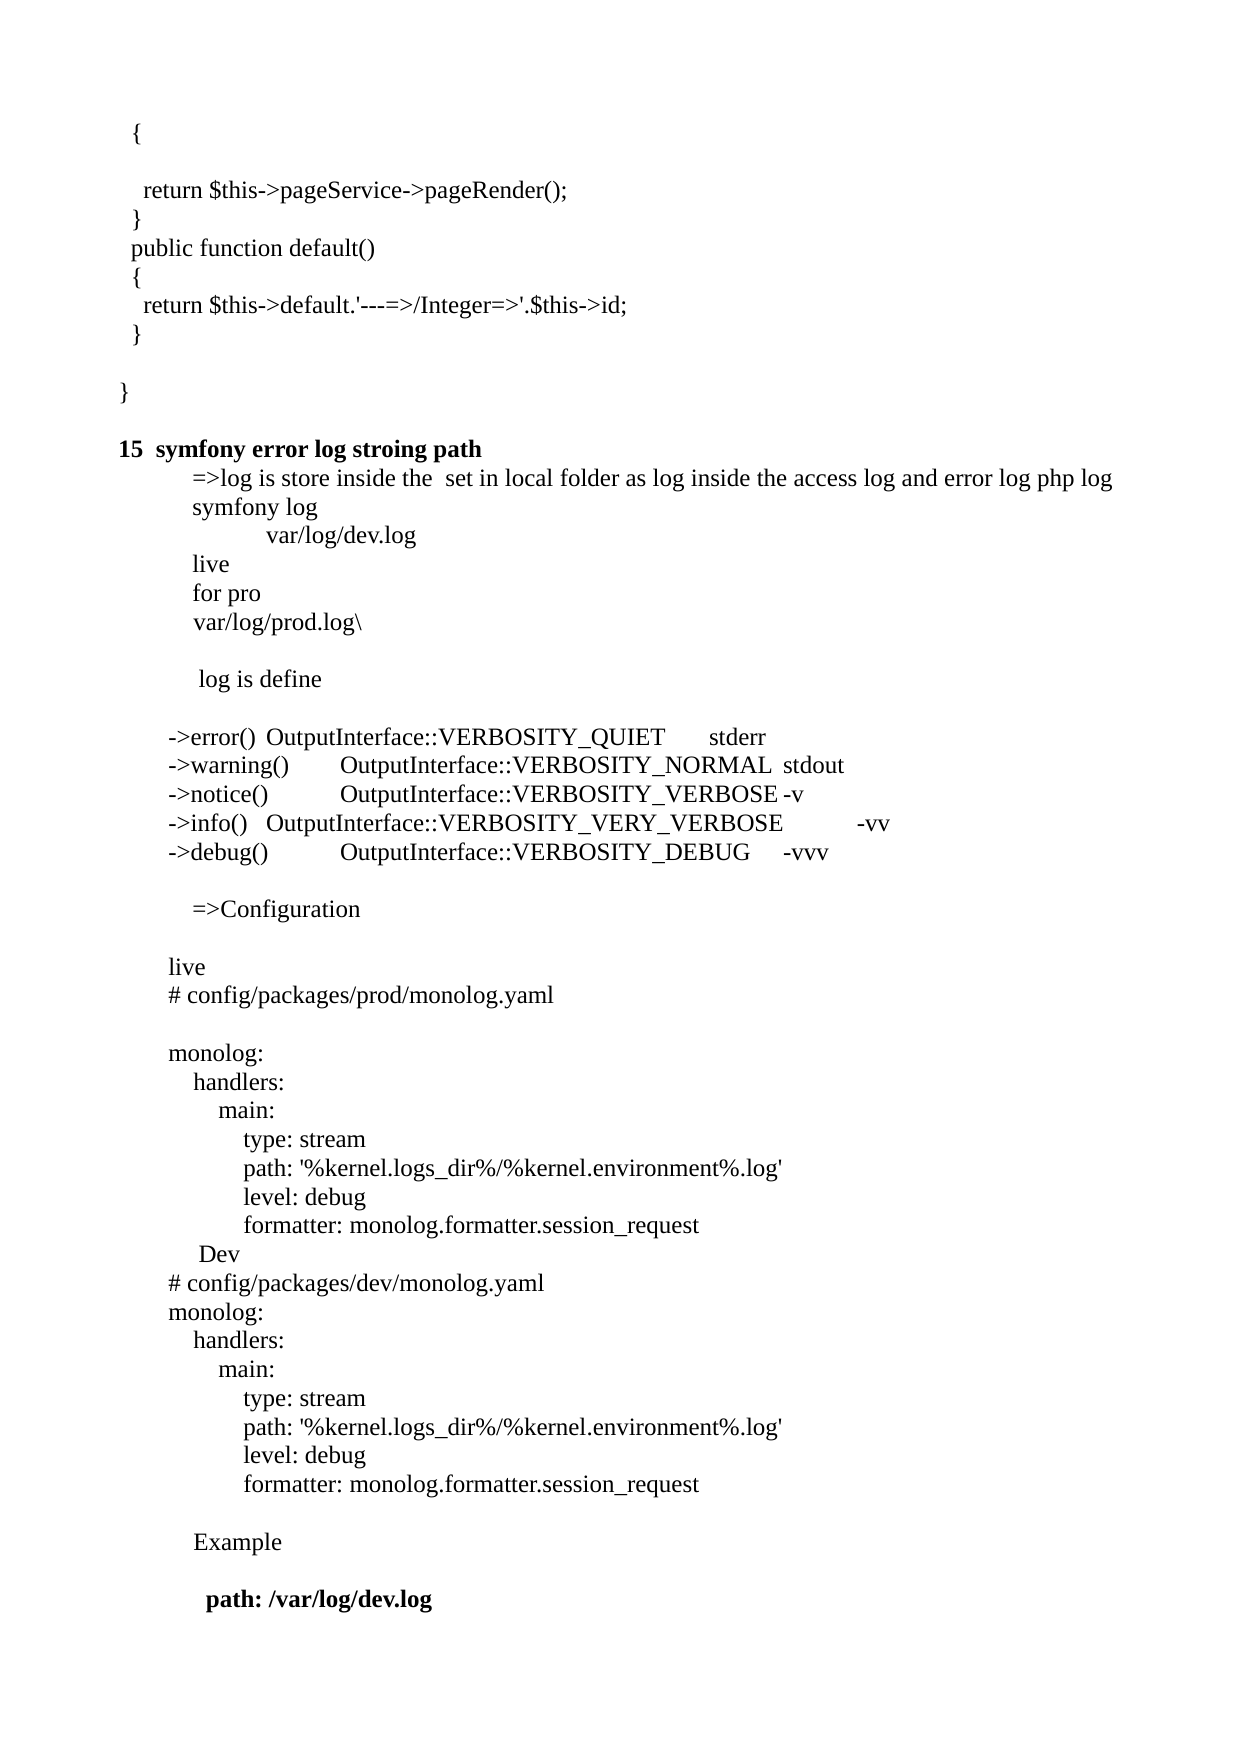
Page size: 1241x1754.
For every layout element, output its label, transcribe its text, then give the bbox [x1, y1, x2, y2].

text formatter: monolog.formatter.session_request [118, 1469, 1122, 1498]
text path: /var/log/dev.log [118, 1584, 1122, 1613]
text # config/packages/prod/monolog.yaml [118, 981, 1122, 1009]
text { [118, 262, 1122, 291]
text Example [118, 1527, 1122, 1556]
text live [118, 549, 1122, 578]
text type: stream [118, 1383, 1122, 1412]
text formatter: monolog.formatter.session_request [118, 1211, 1122, 1239]
text ->error() OutputInterface::VERBOSITY_QUIET stderr [118, 722, 1122, 751]
text var/log/dev.log [118, 521, 1122, 549]
text level: debug [118, 1182, 1122, 1211]
text } [118, 377, 1122, 406]
text type: stream [118, 1124, 1122, 1153]
text handlers: [118, 1326, 1122, 1354]
text monolog: [118, 1297, 1122, 1326]
text ->info() OutputInterface::VERBOSITY_VERY_VERBOSE -vv [118, 808, 1122, 837]
text # config/packages/dev/monolog.yaml [118, 1268, 1122, 1297]
text } [118, 319, 1122, 348]
text public function default() [118, 233, 1122, 262]
text handlers: [118, 1067, 1122, 1096]
text symfony log [118, 492, 1122, 521]
text main: [118, 1096, 1122, 1124]
text =>Configuration [118, 894, 1122, 923]
text return $this->default.'---=>/Integer=>'.$this->id; [118, 291, 1122, 319]
text log is define [118, 664, 1122, 693]
text 15 symfony error log stroing path [118, 434, 1122, 463]
text live [118, 952, 1122, 981]
text return $this->pageService->pageRender(); [118, 176, 1122, 204]
text level: debug [118, 1441, 1122, 1469]
text } [118, 204, 1122, 233]
text main: [118, 1354, 1122, 1383]
text Dev [118, 1239, 1122, 1268]
text path: '%kernel.logs_dir%/%kernel.environment%.log' [118, 1412, 1122, 1441]
text ->warning() OutputInterface::VERBOSITY_NORMAL stdout [118, 751, 1122, 779]
text ->debug() OutputInterface::VERBOSITY_DEBUG -vvv [118, 837, 1122, 866]
text path: '%kernel.logs_dir%/%kernel.environment%.log' [118, 1153, 1122, 1182]
text for pro [118, 578, 1122, 607]
text monolog: [118, 1038, 1122, 1067]
text ->notice() OutputInterface::VERBOSITY_VERBOSE -v [118, 779, 1122, 808]
text var/log/prod.log\ [118, 607, 1122, 636]
text { [118, 118, 1122, 147]
text =>log is store inside the set in local folder as log inside the access log and error log php log [118, 463, 1122, 492]
